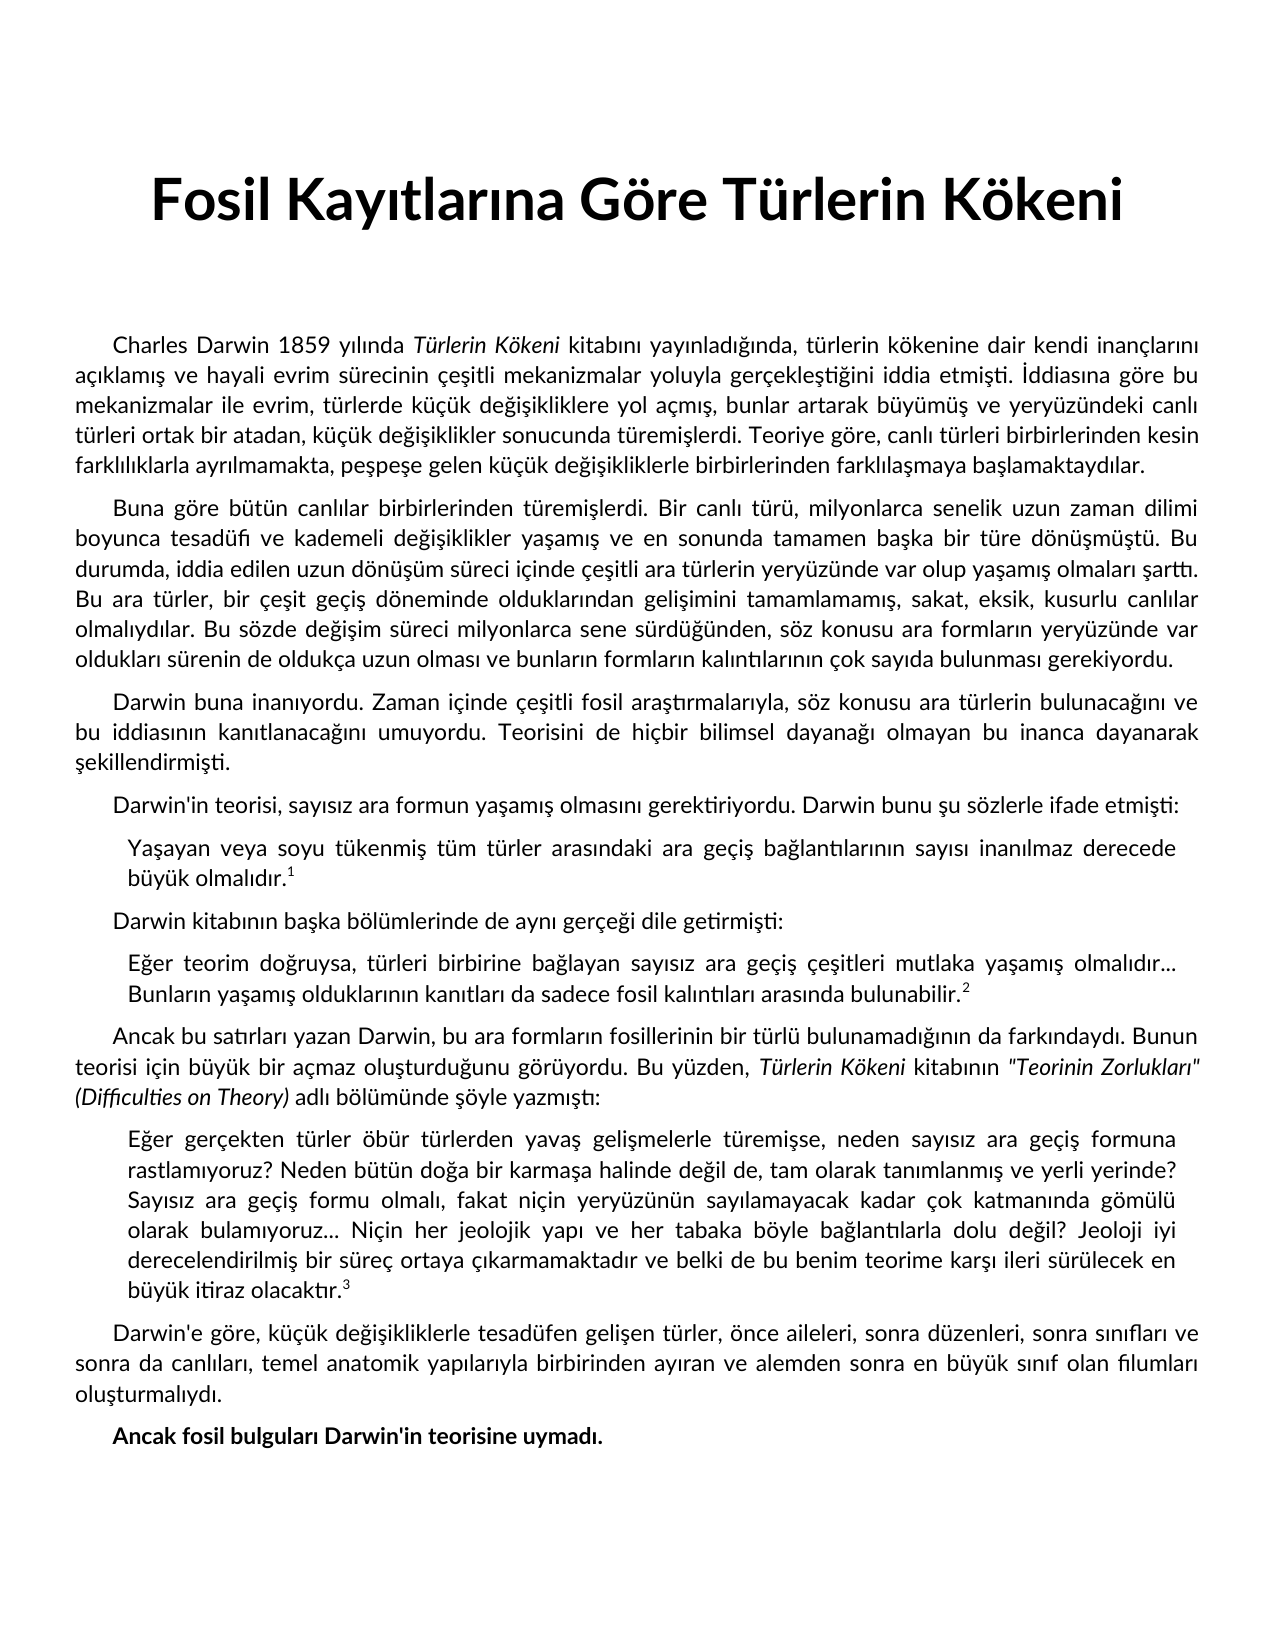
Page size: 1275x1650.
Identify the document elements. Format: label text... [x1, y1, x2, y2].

text Eğer gerçekten türler öbür türlerden yavaş gelişmelerle türemişse, neden sayısız ara geçiş formuna rastlamıyoruz? Neden bütün doğa bir karmaşa halinde değil de, tam olarak tanımlanmış ve yerli yerinde? Sayısız ara geçiş formu olmalı, fakat niçin yeryüzünün sayılamayacak kadar çok katmanında gömülü olarak bulamıyoruz... Niçin her jeolojik yapı ve her tabaka böyle bağlantılarla dolu değil? Jeoloji iyi derecelendirilmiş bir süreç ortaya çıkarmamaktadır ve belki de bu benim teorime karşı ileri sürülecek en büyük itiraz olacaktır.3 [127, 1125, 1177, 1304]
text Yaşayan veya soyu tükenmiş tüm türler arasındaki ara geçiş bağlantılarının sayısı inanılmaz derecede büyük olmalıdır.1 [127, 833, 1177, 891]
text Charles Darwin 1859 yılında Türlerin Kökeni kitabını yayınladığında, türlerin kökenine dair kendi inançlarını açıklamış ve hayali evrim sürecinin çeşitli mekanizmalar yoluyla gerçekleştiğini iddia etmişti. İddiasına göre bu mekanizmalar ile evrim, türlerde küçük değişikliklere yol açmış, bunlar artarak büyümüş ve yeryüzündeki canlı türleri ortak bir atadan, küçük değişiklikler sonucunda türemişlerdi. Teoriye göre, canlı türleri birbirlerinden kesin farklılıklarla ayrılmamakta, peşpeşe gelen küçük değişikliklerle birbirlerinden farklılaşmaya başlamaktaydılar. [75, 330, 1200, 479]
text Buna göre bütün canlılar birbirlerinden türemişlerdi. Bir canlı türü, milyonlarca senelik uzun zaman dilimi boyunca tesadüfi ve kademeli değişiklikler yaşamış ve en sonunda tamamen başka bir türe dönüşmüştü. Bu durumda, iddia edilen uzun dönüşüm süreci içinde çeşitli ara türlerin yeryüzünde var olup yaşamış olmaları şarttı. Bu ara türler, bir çeşit geçiş döneminde olduklarından gelişimini tamamlamamış, sakat, eksik, kusurlu canlılar olmalıydılar. Bu sözde değişim süreci milyonlarca sene sürdüğünden, söz konusu ara formların yeryüzünde var oldukları sürenin de oldukça uzun olması ve bunların formların kalıntılarının çok sayıda bulunması gerekiyordu. [75, 494, 1200, 672]
subtitle Fosil Kayıtlarına Göre Türlerin Kökeni [75, 162, 1200, 232]
text Darwin buna inanıyordu. Zaman içinde çeşitli fosil araştırmalarıyla, söz konusu ara türlerin bulunacağını ve bu iddiasının kanıtlanacağını umuyordu. Teorisini de hiçbir bilimsel dayanağı olmayan bu inanca dayanarak şekillendirmişti. [75, 688, 1200, 776]
text Darwin'in teorisi, sayısız ara formun yaşamış olmasını gerektiriyordu. Darwin bunu şu sözlerle ifade etmişti: [75, 791, 1200, 818]
text Ancak fosil bulguları Darwin'in teorisine uymadı. [75, 1422, 1200, 1449]
text Ancak bu satırları yazan Darwin, bu ara formların fosillerinin bir türlü bulunamadığının da farkındaydı. Bunun teorisi için büyük bir açmaz oluşturduğunu görüyordu. Bu yüzden, Türlerin Kökeni kitabının "Teorinin Zorlukları" (Difficulties on Theory) adlı bölümünde şöyle yazmıştı: [75, 1022, 1200, 1110]
text Darwin'e göre, küçük değişikliklerle tesadüfen gelişen türler, önce aileleri, sonra düzenleri, sonra sınıfları ve sonra da canlıları, temel anatomik yapılarıyla birbirinden ayıran ve alemden sonra en büyük sınıf olan filumları oluşturmalıydı. [75, 1319, 1200, 1407]
text Darwin kitabının başka bölümlerinde de aynı gerçeği dile getirmişti: [75, 906, 1200, 934]
text Eğer teorim doğruysa, türleri birbirine bağlayan sayısız ara geçiş çeşitleri mutlaka yaşamış olmalıdır... Bunların yaşamış olduklarının kanıtları da sadece fosil kalıntıları arasında bulunabilir.2 [127, 949, 1177, 1007]
